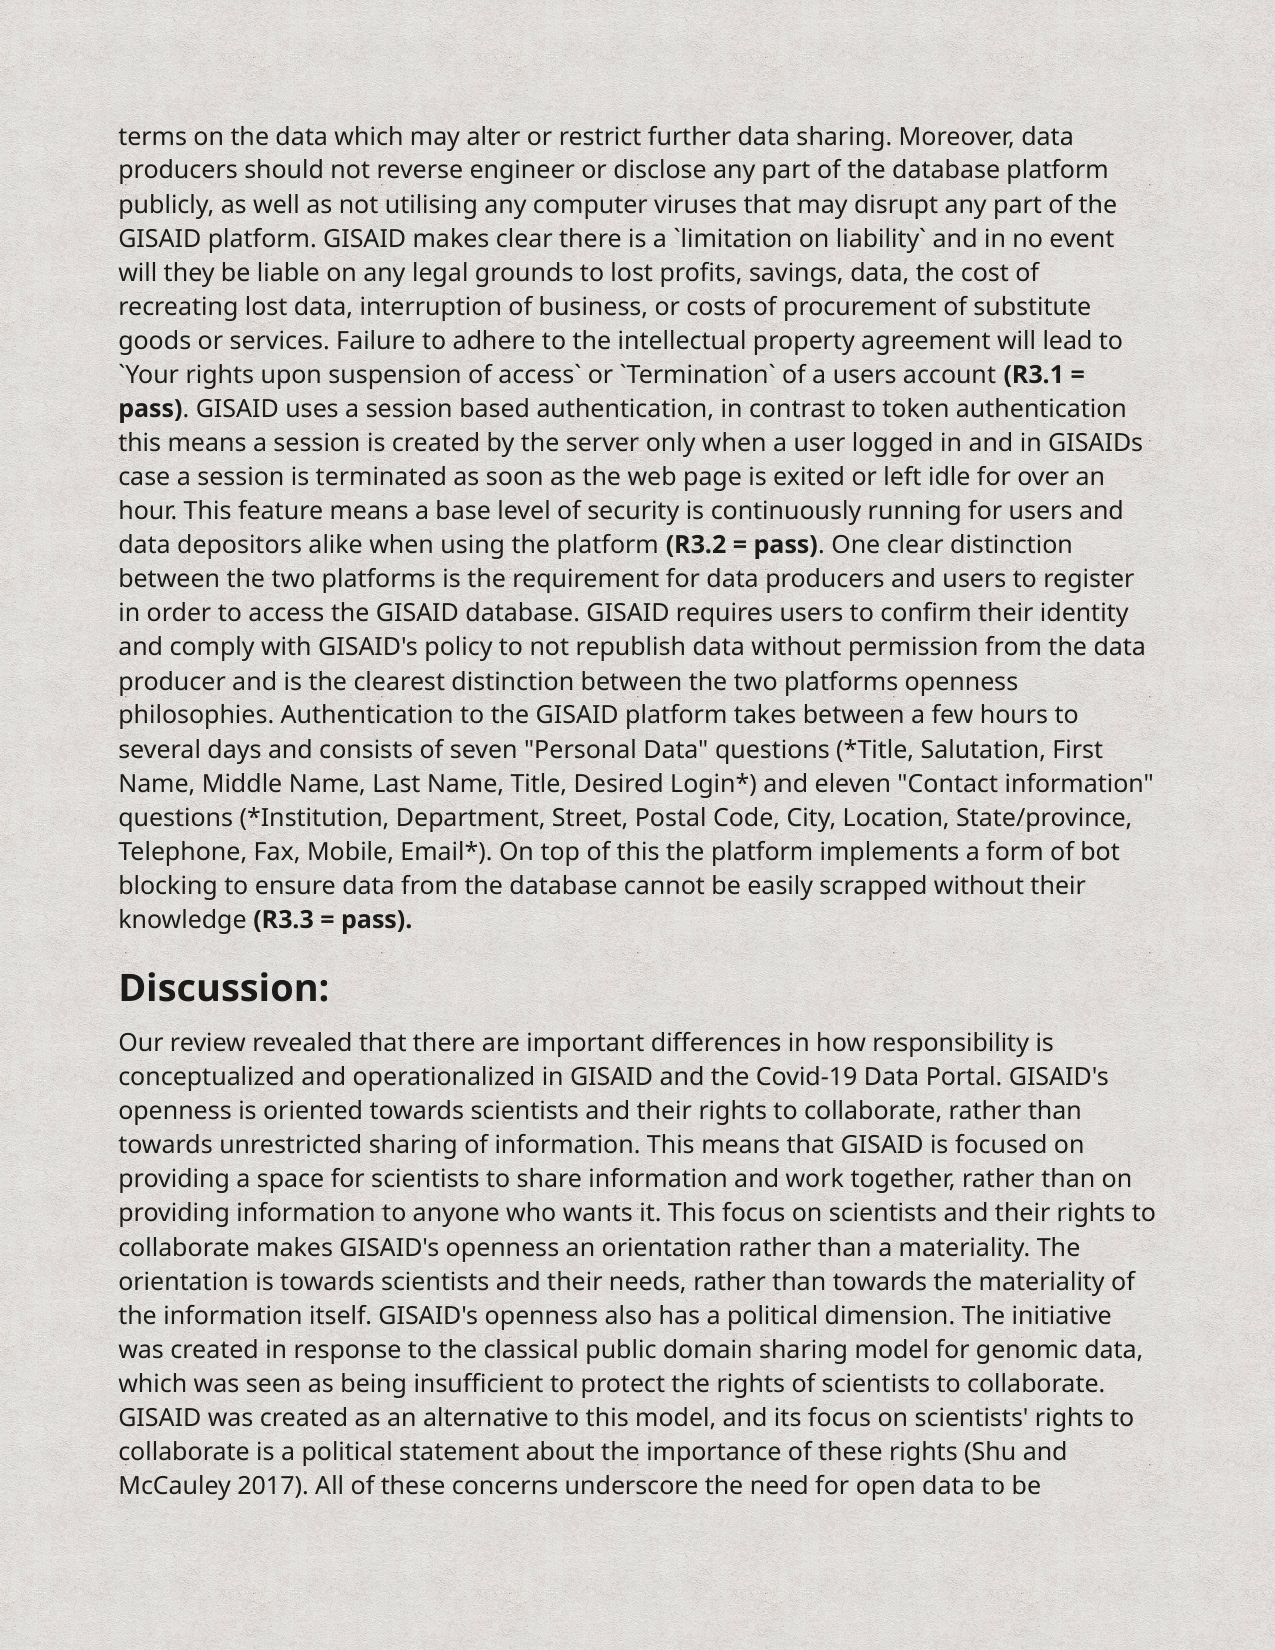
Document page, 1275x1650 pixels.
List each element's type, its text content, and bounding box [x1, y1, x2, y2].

text Our review revealed that there are important differences in how responsibility is conceptualized and operationalized in GISAID and the Covid-19 Data Portal. GISAID's openness is oriented towards scientists and their rights to collaborate, rather than towards unrestricted sharing of information. This means that GISAID is focused on providing a space for scientists to share information and work together, rather than on providing information to anyone who wants it. This focus on scientists and their rights to collaborate makes GISAID's openness an orientation rather than a materiality. The orientation is towards scientists and their needs, rather than towards the materiality of the information itself. GISAID's openness also has a political dimension. The initiative was created in response to the classical public domain sharing model for genomic data, which was seen as being insufficient to protect the rights of scientists to collaborate. GISAID was created as an alternative to this model, and its focus on scientists' rights to collaborate is a political statement about the importance of these rights (Shu and McCauley 2017). All of these concerns underscore the need for open data to be [118, 1025, 1157, 1502]
picture [0, 0, 1275, 1650]
subtitle Discussion: [118, 961, 1157, 1012]
text terms on the data which may alter or restrict further data sharing. Moreover, data producers should not reverse engineer or disclose any part of the database platform publicly, as well as not utilising any computer viruses that may disrupt any part of the GISAID platform. GISAID makes clear there is a `limitation on liability` and in no event will they be liable on any legal grounds to lost profits, savings, data, the cost of recreating lost data, interruption of business, or costs of procurement of substitute goods or services. Failure to adhere to the intellectual property agreement will lead to `Your rights upon suspension of access` or `Termination` of a users account (R3.1 = pass). GISAID uses a session based authentication, in contrast to token authentication this means a session is created by the server only when a user logged in and in GISAIDs case a session is terminated as soon as the web page is exited or left idle for over an hour. This feature means a base level of security is continuously running for users and data depositors alike when using the platform (R3.2 = pass). One clear distinction between the two platforms is the requirement for data producers and users to register in order to access the GISAID database. GISAID requires users to confirm their identity and comply with GISAID's policy to not republish data without permission from the data producer and is the clearest distinction between the two platforms openness philosophies. Authentication to the GISAID platform takes between a few hours to several days and consists of seven "Personal Data" questions (*Title, Salutation, First Name, Middle Name, Last Name, Title, Desired Login*) and eleven "Contact information" questions (*Institution, Department, Street, Postal Code, City, Location, State/province, Telephone, Fax, Mobile, Email*). On top of this the platform implements a form of bot blocking to ensure data from the database cannot be easily scrapped without their knowledge (R3.3 = pass). [118, 118, 1157, 936]
